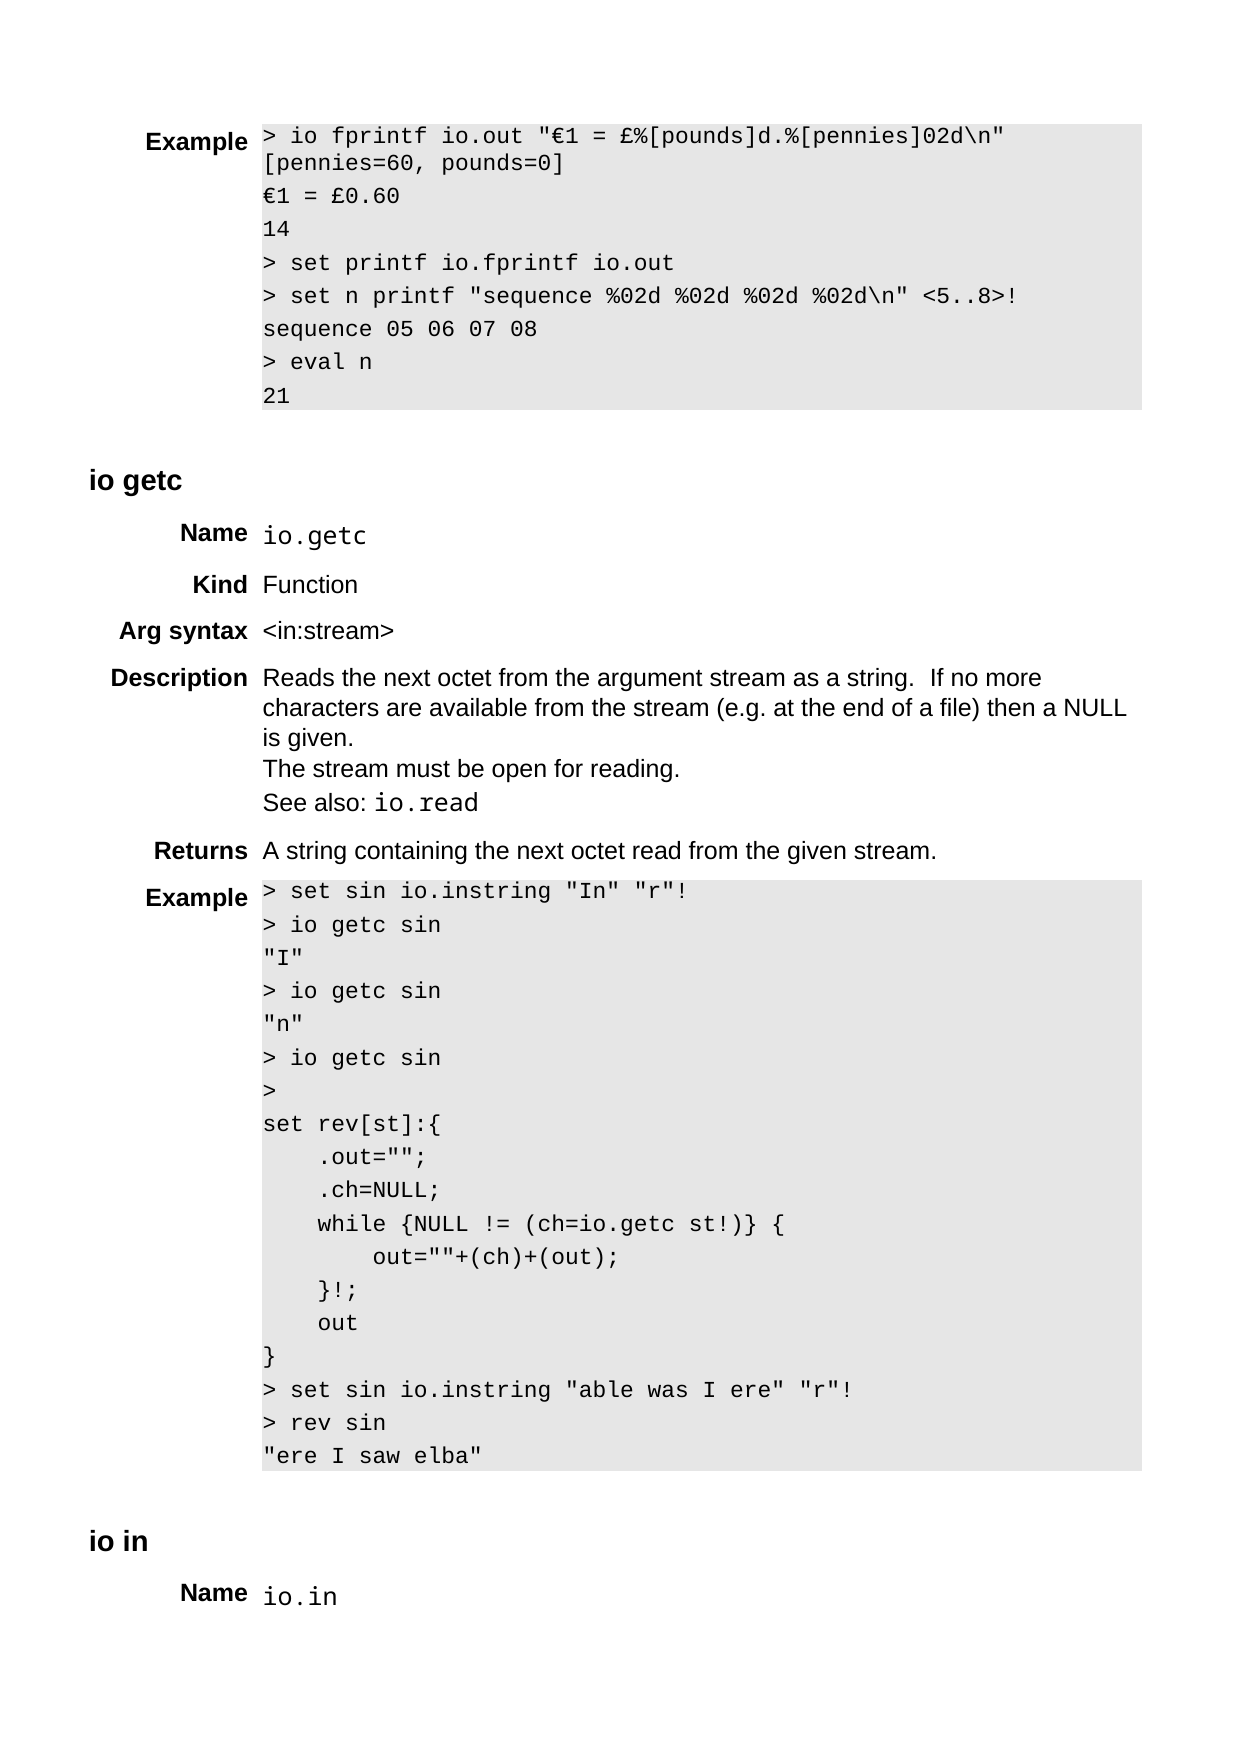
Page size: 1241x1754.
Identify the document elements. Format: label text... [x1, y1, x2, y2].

table_cell A string containing the next octet read from the given stream. [260, 828, 1145, 874]
table_cell Arg syntax [89, 607, 259, 654]
table_cell Kind [89, 561, 259, 607]
table_header Name [89, 509, 259, 561]
table_cell Description [89, 654, 259, 827]
table_header io.getc [260, 509, 1145, 561]
subtitle io in [88, 1524, 1145, 1557]
table_cell Returns [89, 828, 259, 874]
table_cell Example [89, 118, 259, 416]
table_header Name [89, 1570, 259, 1621]
table_cell Reads the next octet from the argument stream as a string. If no more characters are available from the stream (e.g. at the end of a file) then a NULL is given. The stream must be open for reading. See also: io.read [260, 654, 1145, 827]
table_cell > set sin io.instring "In" "r"! > io getc sin "I" > io getc sin "n" > io getc sin > set rev[st]:{ .out=""; .ch=NULL; while {NULL != (ch=io.getc st!)} { out=""+(ch)+(out); }!; out } > set sin io.instring "able was I ere" "r"! > rev sin "ere I saw elba" [260, 874, 1145, 1476]
subtitle io getc [88, 463, 1145, 497]
table_header io.in [260, 1570, 1145, 1621]
table_cell Example [89, 874, 259, 1476]
table_cell <in:stream> [260, 607, 1145, 654]
table_cell > io fprintf io.out "€1 = £%[pounds]d.%[pennies]02d\n" [pennies=60, pounds=0] €1 = £0.60 14 > set printf io.fprintf io.out > set n printf "sequence %02d %02d %02d %02d\n" <5..8>! sequence 05 06 07 08 > eval n 21 [260, 118, 1145, 416]
table_cell Function [260, 561, 1145, 607]
